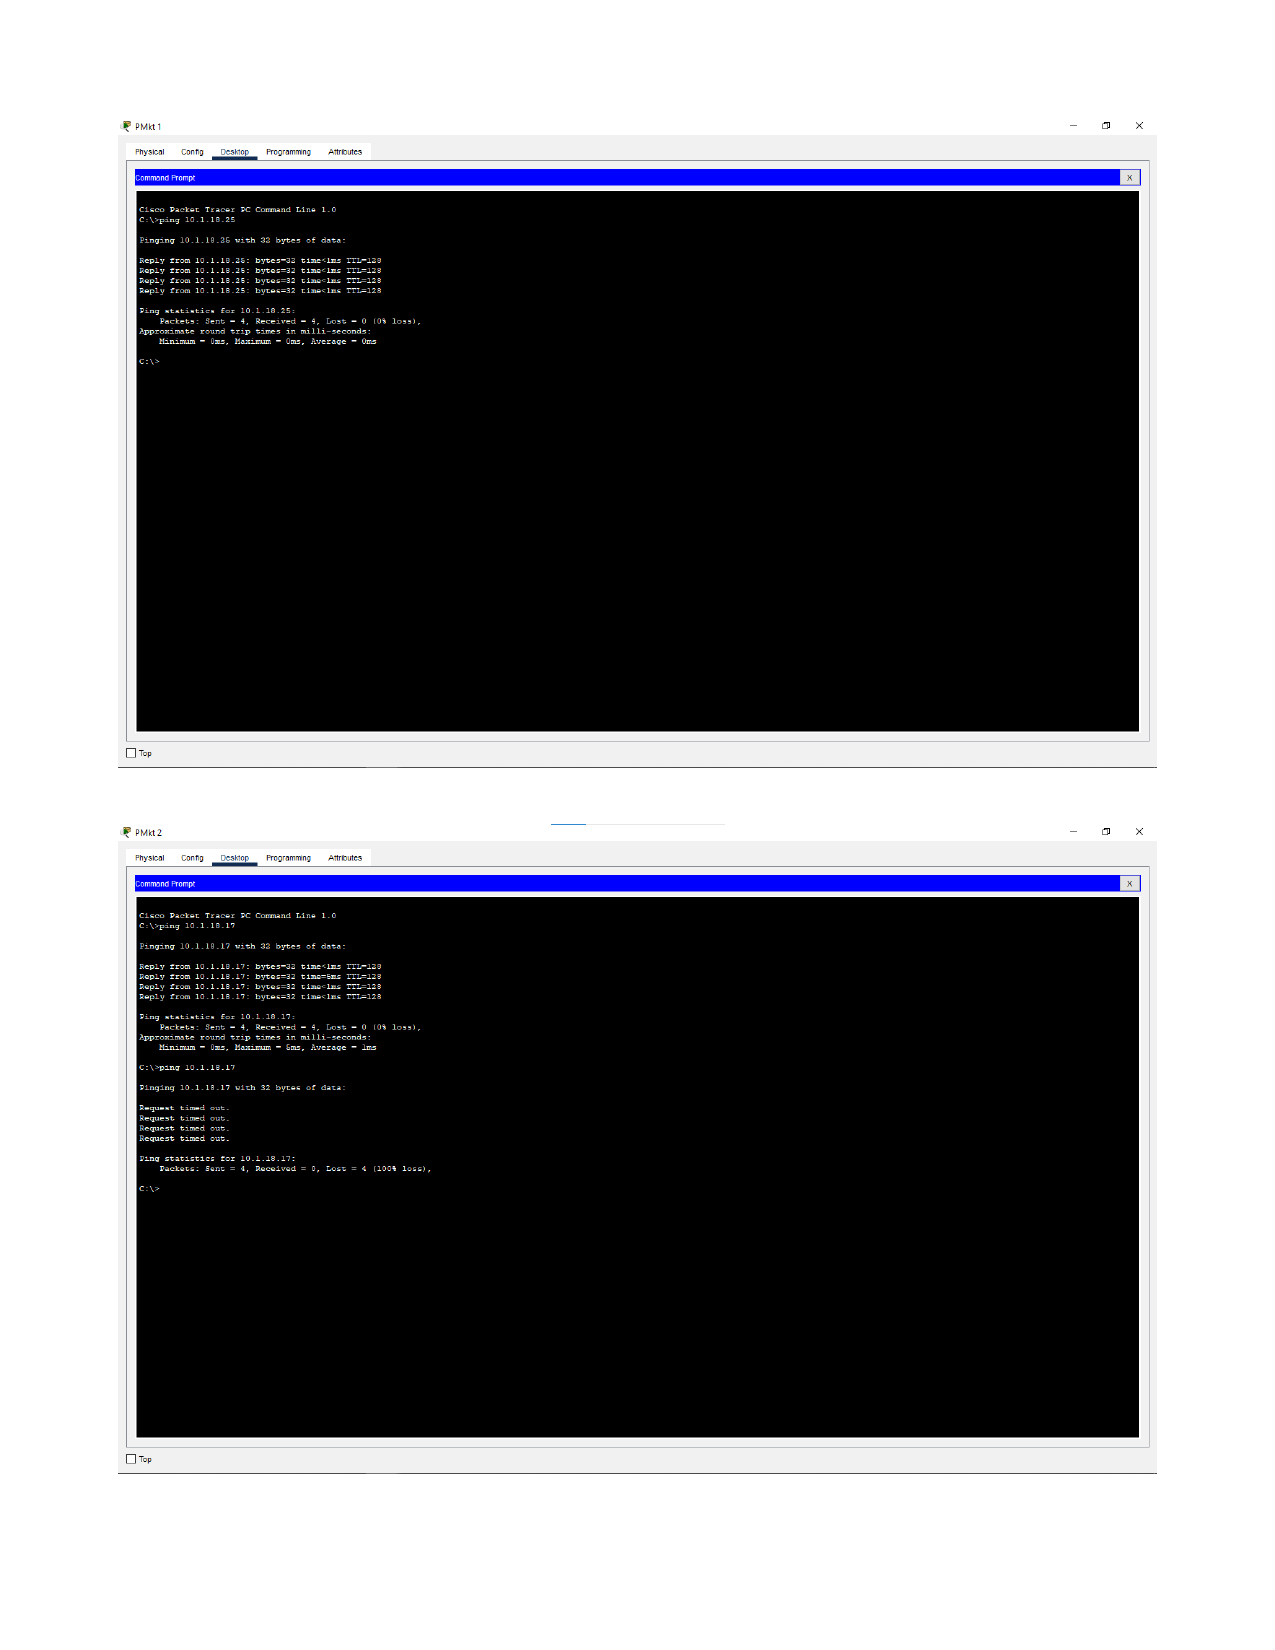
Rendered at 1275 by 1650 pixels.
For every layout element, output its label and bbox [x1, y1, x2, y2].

picture [118, 824, 1157, 1474]
picture [118, 118, 1157, 768]
